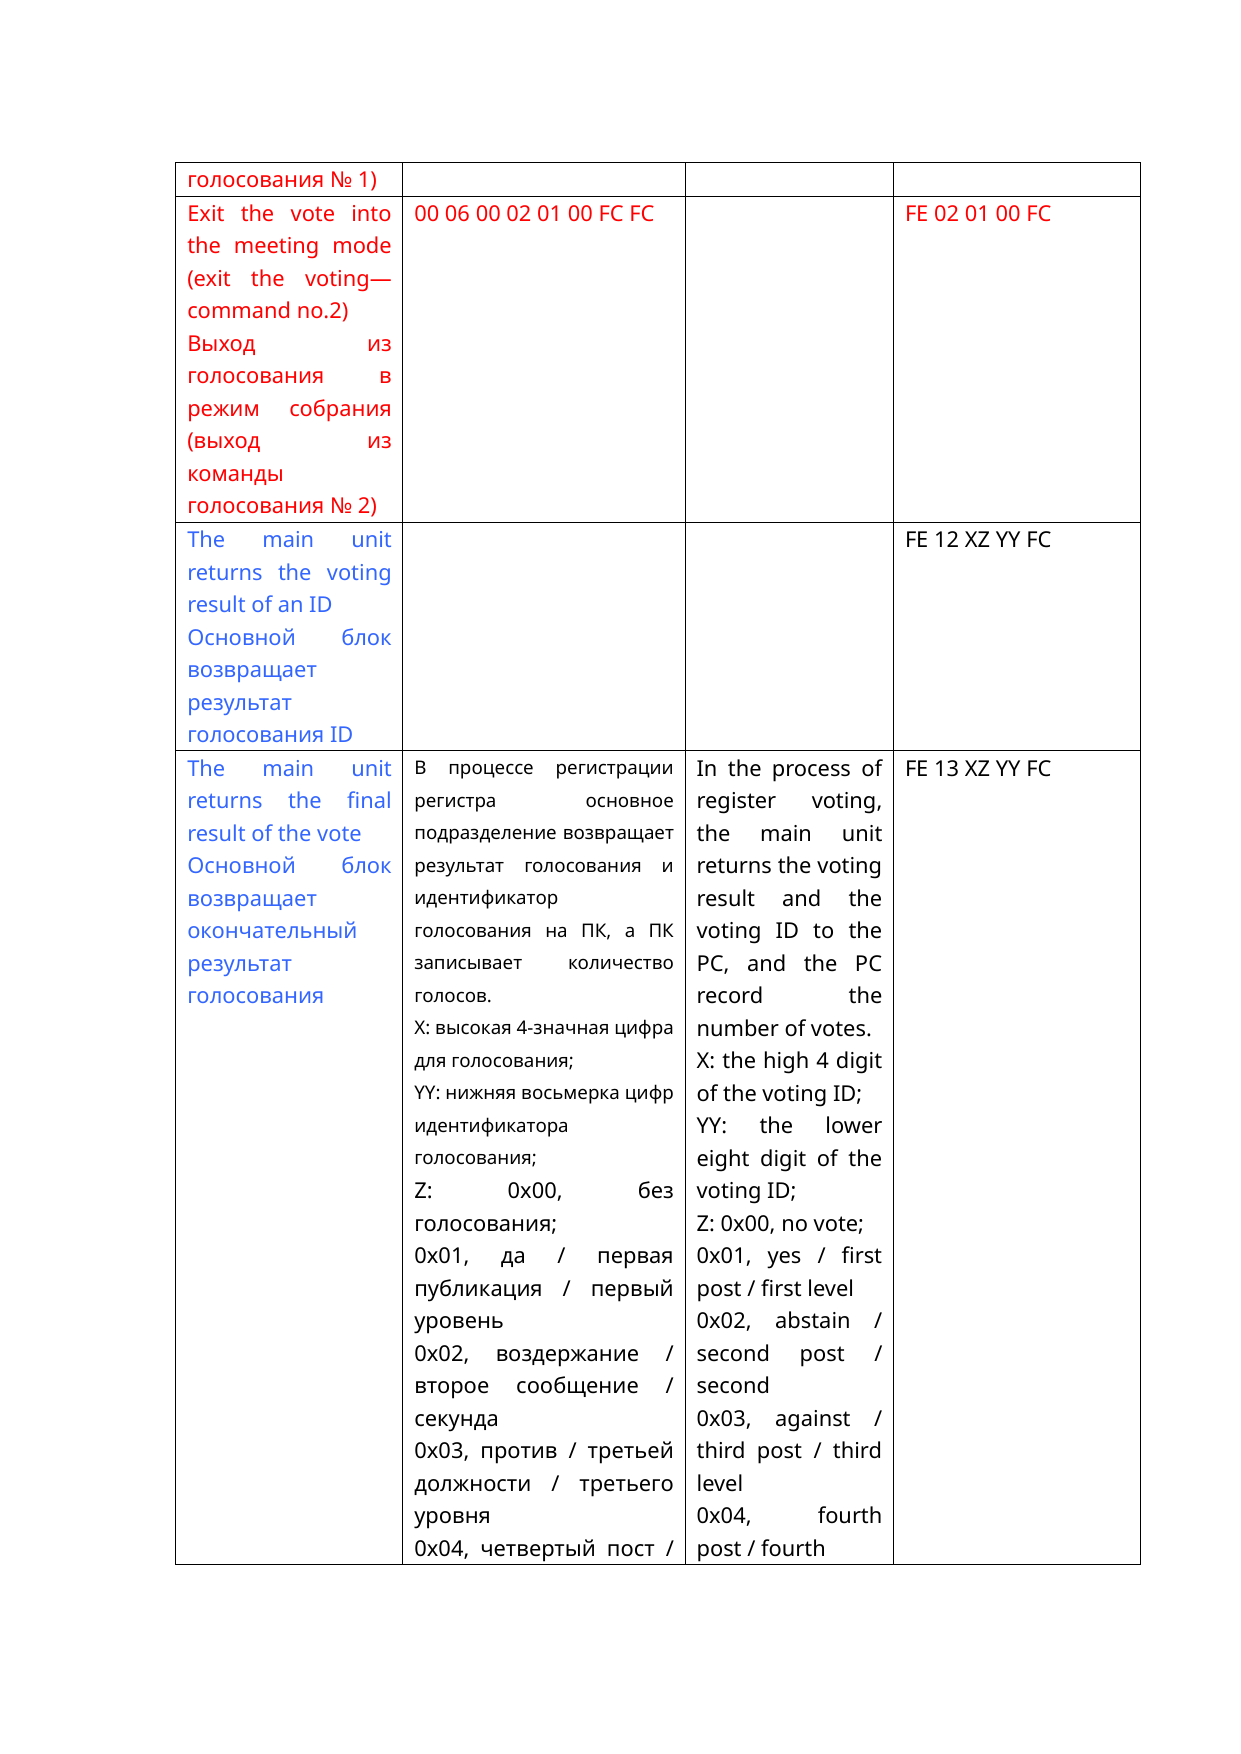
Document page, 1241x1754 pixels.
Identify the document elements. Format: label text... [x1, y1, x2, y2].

table_cell FE 12 XZ YY FC [894, 523, 1140, 750]
table_cell [686, 523, 893, 750]
table_cell FE 13 XZ YY FC [894, 751, 1140, 1564]
table_cell [686, 197, 893, 522]
table_cell Exit the vote into the meeting mode (exit the voting—command no.2) Выход из голосования в режим собрания (выход из команды голосования № 2) [176, 197, 402, 522]
table_cell The main unit returns the voting result of an ID Основной блок возвращает результат голосования ID [176, 523, 402, 750]
table_cell FE 02 01 00 FC [894, 197, 1140, 522]
table_cell В процессе регистрации регистра основное подразделение возвращает результат голосования и идентификатор голосования на ПК, а ПК записывает количество голосов. X: высокая 4-значная цифра для голосования; YY: нижняя восьмерка цифр идентификатора голосования; Z: 0x00, без голосования; 0x01, да / первая публикация / первый уровень 0x02, воздержание / второе сообщение / секунда 0x03, против / третьей должности / третьего уровня 0x04, четвертый пост / [403, 751, 685, 1564]
table_cell The main unit returns the final result of the vote Основной блок возвращает окончательный результат голосования [176, 751, 402, 1564]
table_cell [894, 163, 1140, 196]
table_cell [686, 163, 893, 196]
table_cell голосования № 1) [176, 163, 402, 196]
table_cell [403, 163, 685, 196]
table_cell [403, 523, 685, 750]
table_cell 00 06 00 02 01 00 FC FC [403, 197, 685, 522]
table_cell In the process of register voting, the main unit returns the voting result and the voting ID to the PC, and the PC record the number of votes. X: the high 4 digit of the voting ID; YY: the lower eight digit of the voting ID; Z: 0x00, no vote; 0x01, yes / first post / first level 0x02, abstain / second post / second 0x03, against / third post / third level 0x04, fourth post / fourth [686, 751, 893, 1564]
